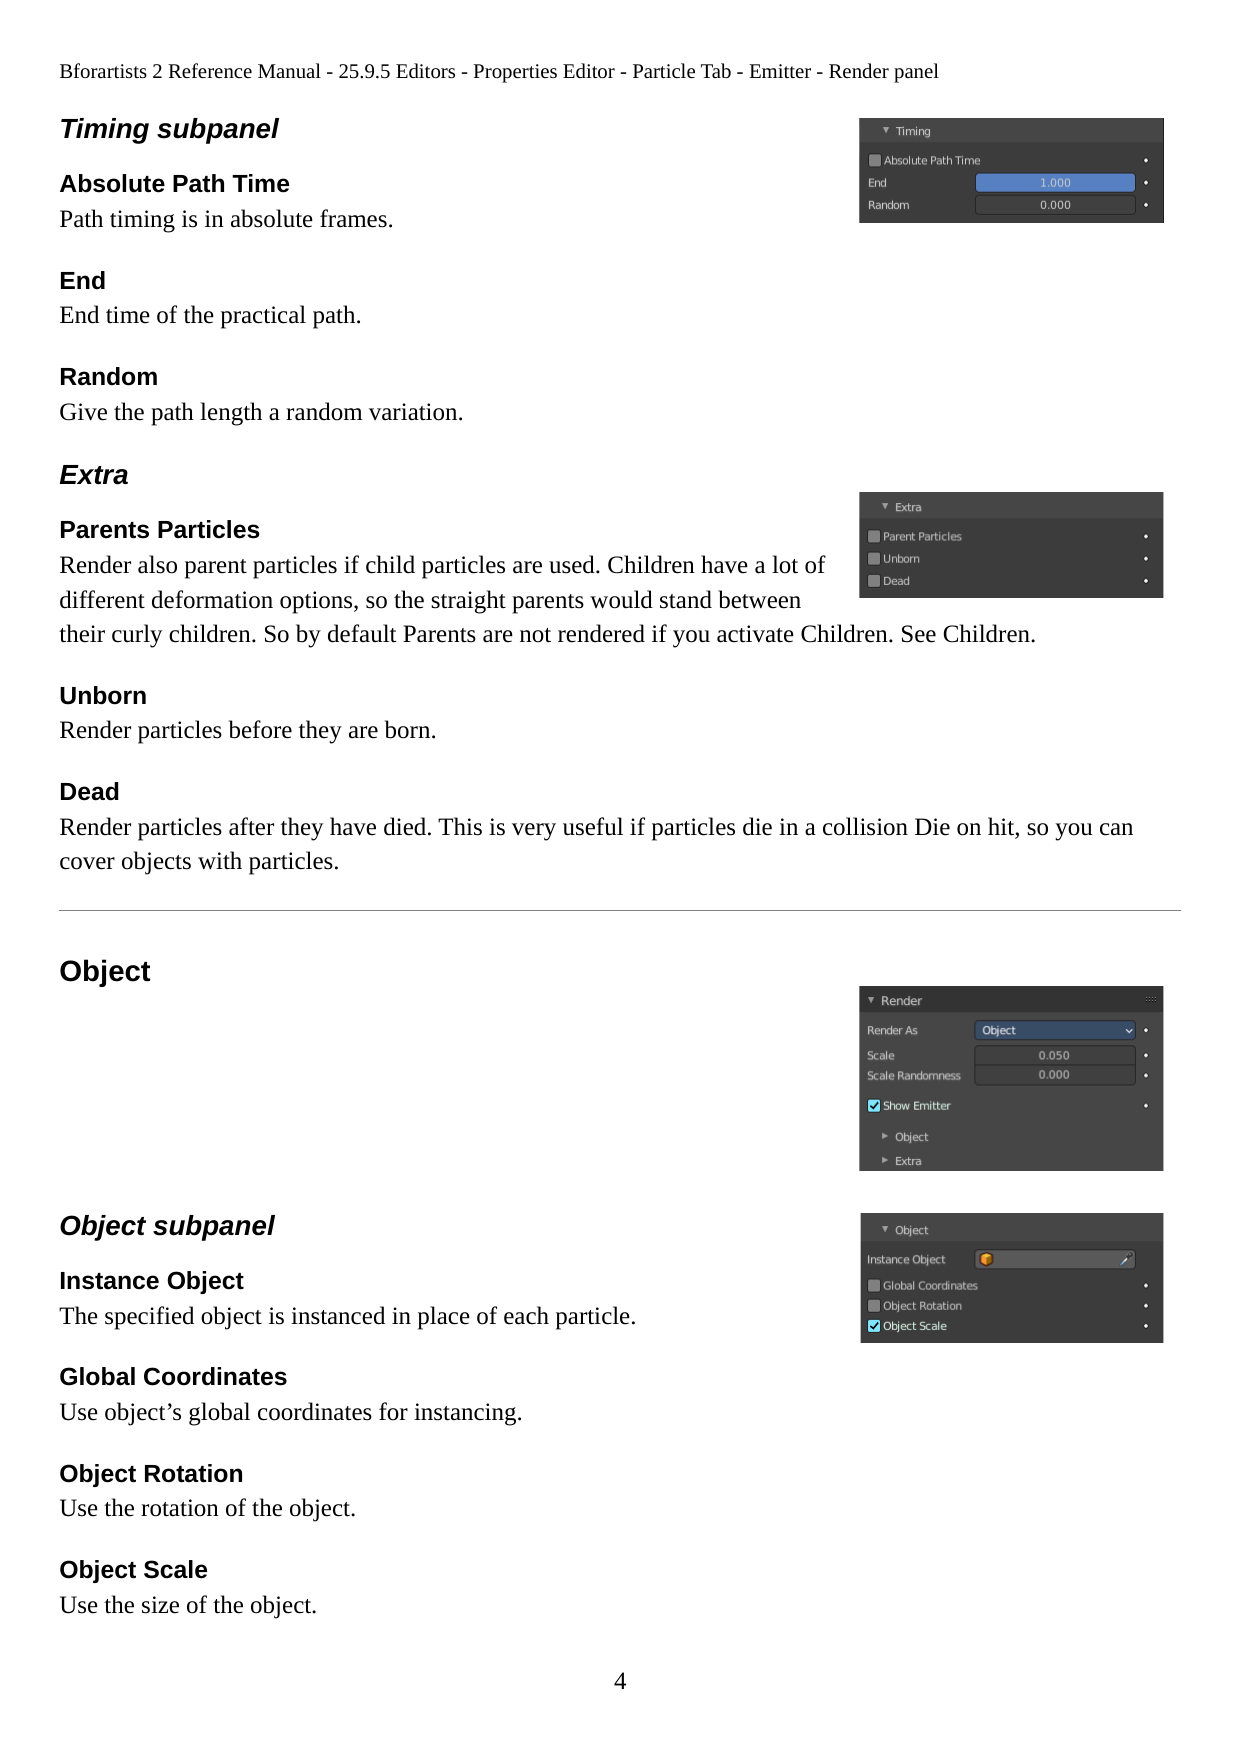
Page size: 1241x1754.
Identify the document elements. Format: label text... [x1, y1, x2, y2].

subtitle [1164, 515, 1181, 544]
subtitle Object Rotation [59, 1459, 1181, 1487]
text Give the path length a random variation. [59, 397, 1181, 426]
text Use the size of the object. [59, 1590, 1181, 1619]
subtitle Global Coordinates [59, 1362, 1181, 1391]
subtitle Extra [59, 458, 1181, 490]
picture [860, 1213, 1164, 1343]
text Render particles after they have died. This is very useful if particles die in a collision Die on hit, so you can cover objects with particles. [59, 812, 1181, 875]
text End time of the practical path. [59, 301, 1181, 329]
subtitle Instance Object [59, 1266, 860, 1294]
text Use the rotation of the object. [59, 1493, 1181, 1522]
text Render also parent particles if child particles are used. Children have a lot of different deformation options, so the straight parents would stand between their curly children. So by default Parents are not rendered if you activate Children. See Children. [59, 550, 1181, 648]
text Use object’s global coordinates for instancing. [59, 1397, 1181, 1426]
subtitle Random [59, 362, 1181, 391]
picture [859, 118, 1164, 223]
text The specified object is instanced in place of each particle. [59, 1301, 860, 1329]
subtitle Timing subpanel [59, 113, 1181, 144]
subtitle Parents Particles [59, 515, 859, 544]
picture [859, 492, 1164, 598]
subtitle Dead [59, 777, 1181, 806]
subtitle Object [59, 954, 1181, 988]
picture [859, 986, 1164, 1171]
subtitle End [59, 266, 1181, 294]
subtitle Unborn [59, 681, 1181, 709]
subtitle [1164, 169, 1181, 198]
subtitle Object Scale [59, 1555, 1181, 1584]
subtitle Absolute Path Time [59, 169, 859, 198]
text Path timing is in absolute frames. [59, 204, 1181, 233]
subtitle [1164, 1266, 1181, 1294]
subtitle Object subpanel [59, 1209, 1181, 1241]
text Render particles before they are born. [59, 716, 1181, 744]
